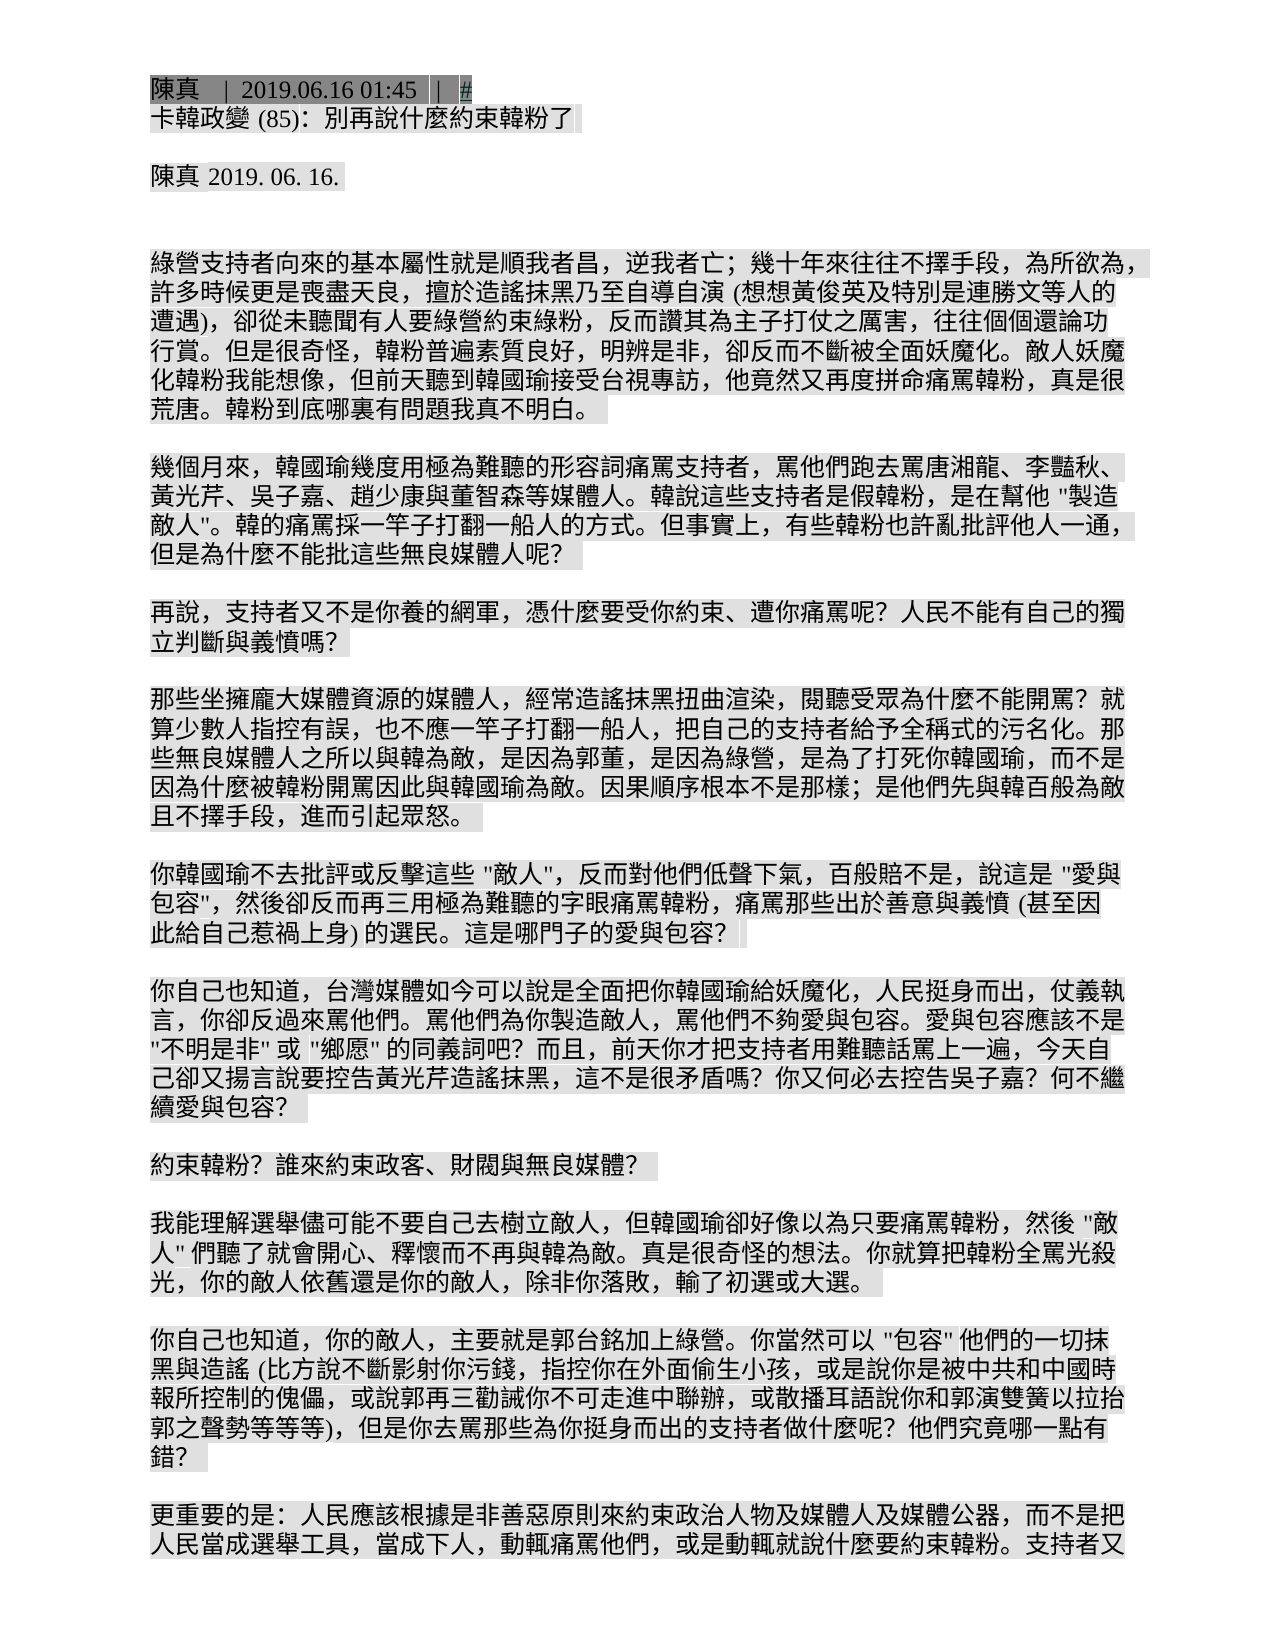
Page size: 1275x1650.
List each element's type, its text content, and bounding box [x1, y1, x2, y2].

text 卡韓政變 (85)：別再說什麼約束韓粉了 陳真 2019. 06. 16. 綠營支持者向來的基本屬性就是順我者昌，逆我者亡；幾十年來往往不擇手段，為所欲為，許多時候更是喪盡天良，擅於造謠抹黑乃至自導自演 (想想黃俊英及特別是連勝文等人的遭遇)，卻從未聽聞有人要綠營約束綠粉，反而讚其為主子打仗之厲害，往往個個還論功行賞。但是很奇怪，韓粉普遍素質良好，明辨是非，卻反而不斷被全面妖魔化。敵人妖魔化韓粉我能想像，但前天聽到韓國瑜接受台視專訪，他竟然又再度拼命痛罵韓粉，真是很荒唐。韓粉到底哪裏有問題我真不明白。 幾個月來，韓國瑜幾度用極為難聽的形容詞痛罵支持者，罵他們跑去罵唐湘龍、李豔秋、黃光芹、吳子嘉、趙少康與董智森等媒體人。韓說這些支持者是假韓粉，是在幫他 "製造敵人"。韓的痛罵採一竿子打翻一船人的方式。但事實上，有些韓粉也許亂批評他人一通，但是為什麼不能批這些無良媒體人呢？ 再說，支持者又不是你養的網軍，憑什麼要受你約束、遭你痛罵呢？人民不能有自己的獨立判斷與義憤嗎？ 那些坐擁龐大媒體資源的媒體人，經常造謠抹黑扭曲渲染，閱聽受眾為什麼不能開罵？就算少數人指控有誤，也不應一竿子打翻一船人，把自己的支持者給予全稱式的污名化。那些無良媒體人之所以與韓為敵，是因為郭董，是因為綠營，是為了打死你韓國瑜，而不是因為什麼被韓粉開罵因此與韓國瑜為敵。因果順序根本不是那樣；是他們先與韓百般為敵且不擇手段，進而引起眾怒。 你韓國瑜不去批評或反擊這些 "敵人"，反而對他們低聲下氣，百般賠不是，說這是 "愛與包容"，然後卻反而再三用極為難聽的字眼痛罵韓粉，痛罵那些出於善意與義憤 (甚至因此給自己惹禍上身) 的選民。這是哪門子的愛與包容？ 你自己也知道，台灣媒體如今可以說是全面把你韓國瑜給妖魔化，人民挺身而出，仗義執言，你卻反過來罵他們。罵他們為你製造敵人，罵他們不夠愛與包容。愛與包容應該不是 "不明是非" 或 "鄉愿" 的同義詞吧？而且，前天你才把支持者用難聽話罵上一遍，今天自己卻又揚言說要控告黃光芹造謠抹黑，這不是很矛盾嗎？你又何必去控告吳子嘉？何不繼續愛與包容？ 約束韓粉？誰來約束政客、財閥與無良媒體？ 我能理解選舉儘可能不要自己去樹立敵人，但韓國瑜卻好像以為只要痛罵韓粉，然後 "敵人" 們聽了就會開心、釋懷而不再與韓為敵。真是很奇怪的想法。你就算把韓粉全罵光殺光，你的敵人依舊還是你的敵人，除非你落敗，輸了初選或大選。 你自己也知道，你的敵人，主要就是郭台銘加上綠營。你當然可以 "包容" 他們的一切抹黑與造謠 (比方說不斷影射你污錢，指控你在外面偷生小孩，或是說你是被中共和中國時報所控制的傀儡，或說郭再三勸誡你不可走進中聯辦，或散播耳語說你和郭演雙簧以拉抬郭之聲勢等等等)，但是你去罵那些為你挺身而出的支持者做什麼呢？他們究竟哪一點有錯？ 更重要的是：人民應該根據是非善惡原則來約束政治人物及媒體人及媒體公器，而不是把人民當成選舉工具，當成下人，動輒痛罵他們，或是動輒就說什麼要約束韓粉。支持者又不是韓國瑜養的網軍，要約束他們什麼？選民才是主人，才有權約束與監督公眾人物不是嗎？ 不要再說什麼約束韓粉了，他們又不是韓國瑜養的狗。該被約束，甚至該被繩之以法的是那些不斷公然造謠抹黑的媒體人及政客，例如郭台銘；檢調應該出面把他移送法辦、繩之以法才對，因為他用造謠抹黑與說謊等等非法手段，企圖影響選舉結果。 [150, 104, 1125, 1559]
text 陳真 | 2019.06.16 01:45 | # [150, 75, 1125, 104]
